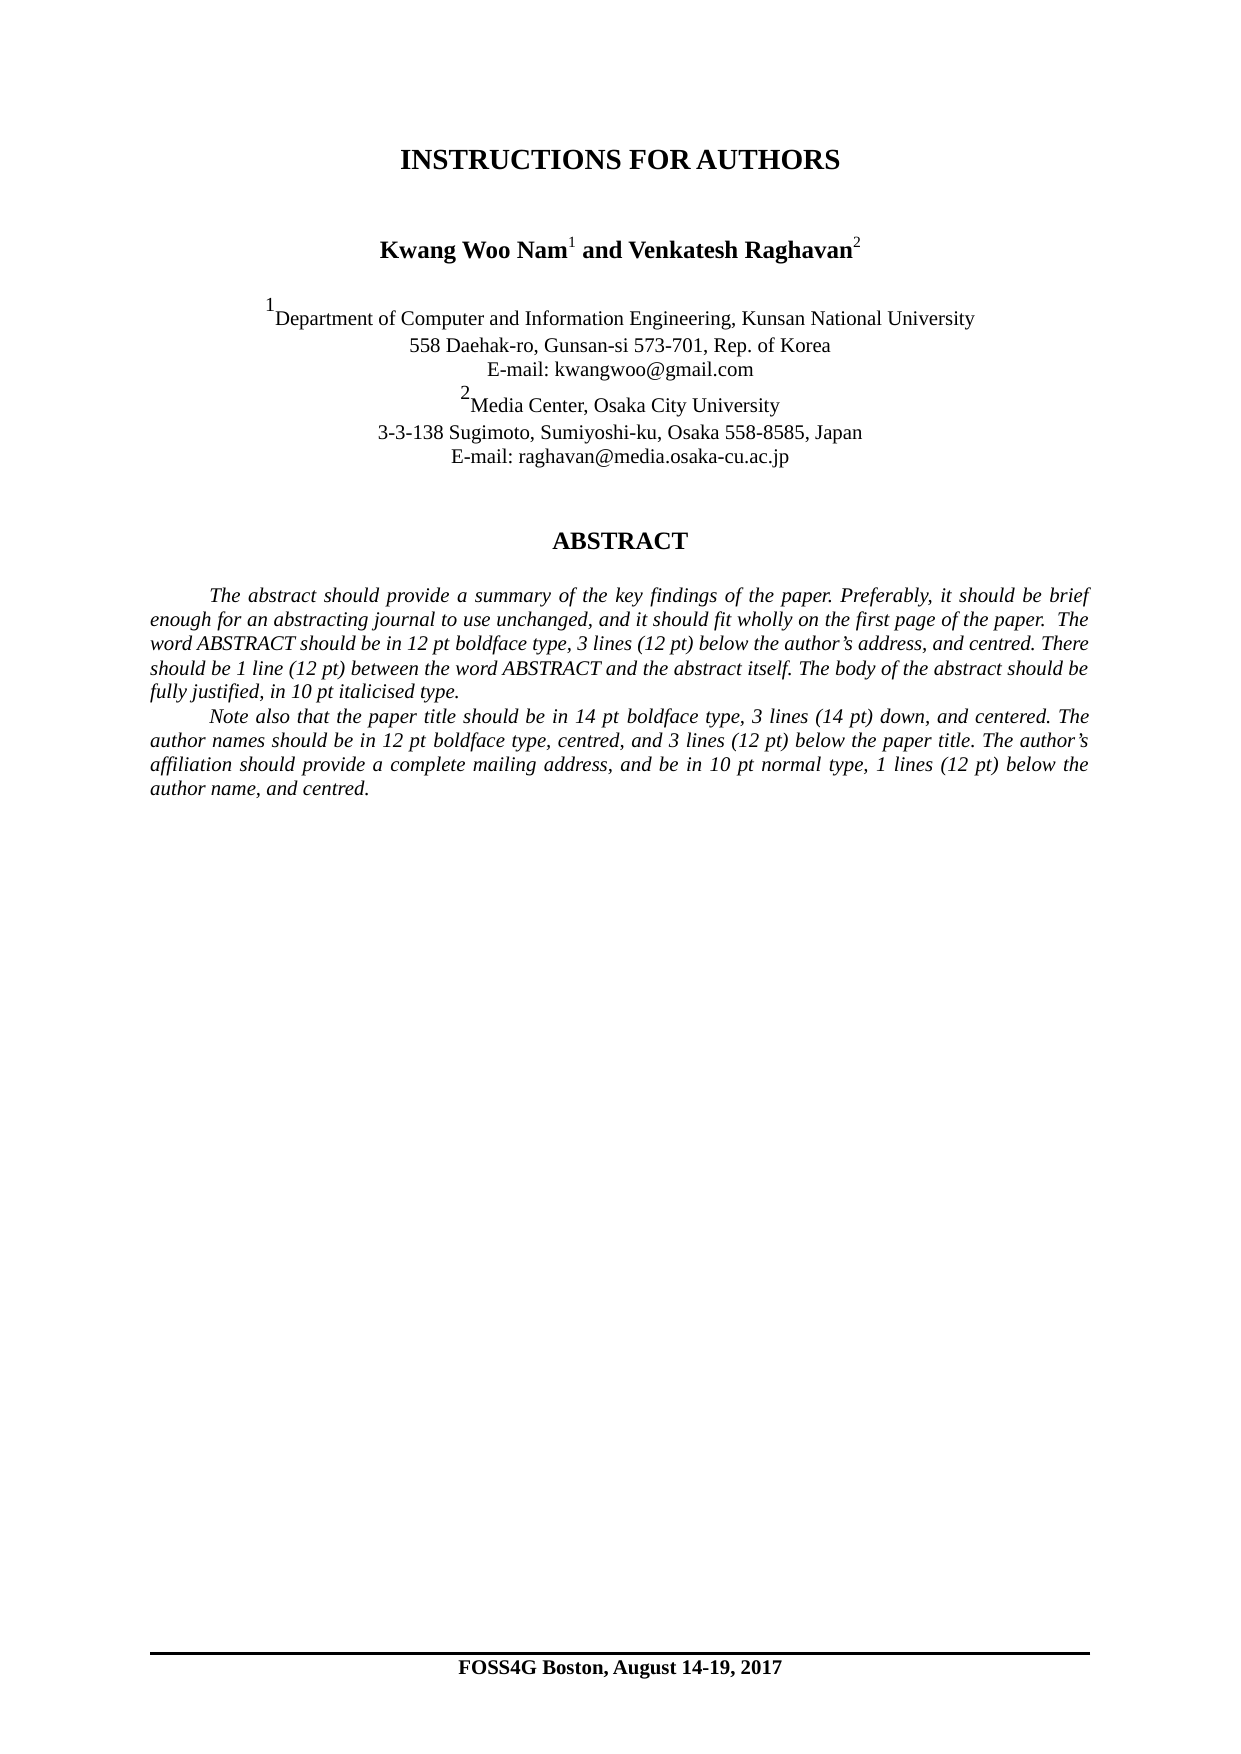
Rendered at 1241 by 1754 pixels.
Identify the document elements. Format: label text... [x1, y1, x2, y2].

text 558 Daehak-ro, Gunsan-si 573-701, Rep. of Korea [150, 332, 1090, 357]
text 1Department of Computer and Information Engineering, Kunsan National University [150, 293, 1090, 332]
text E-mail: kwangwoo@gmail.com [150, 357, 1090, 381]
text Kwang Woo Nam1 and Venkatesh Raghavan2 [150, 233, 1090, 264]
text INSTRUCTIONS FOR AUTHORS [150, 142, 1090, 176]
text The abstract should provide a summary of the key findings of the paper. Preferably, it should be brief enough for an abstracting journal to use unchanged, and it should fit wholly on the first page of the paper. The word ABSTRACT should be in 12 pt boldface type, 3 lines (12 pt) below the author’s address, and centred. There should be 1 line (12 pt) between the word ABSTRACT and the abstract itself. The body of the abstract should be fully justified, in 10 pt italicised type. [150, 583, 1090, 703]
text E-mail: raghavan@media.osaka-cu.ac.jp [150, 444, 1090, 468]
text Note also that the paper title should be in 14 pt boldface type, 3 lines (14 pt) down, and centered. The author names should be in 12 pt boldface type, centred, and 3 lines (12 pt) below the paper title. The author’s affiliation should provide a complete mailing address, and be in 10 pt normal type, 1 lines (12 pt) below the author name, and centred. [150, 703, 1090, 800]
text 3-3-138 Sugimoto, Sumiyoshi-ku, Osaka 558-8585, Japan [150, 420, 1090, 444]
text 2Media Center, Osaka City University [150, 381, 1090, 420]
text ABSTRACT [150, 526, 1090, 554]
